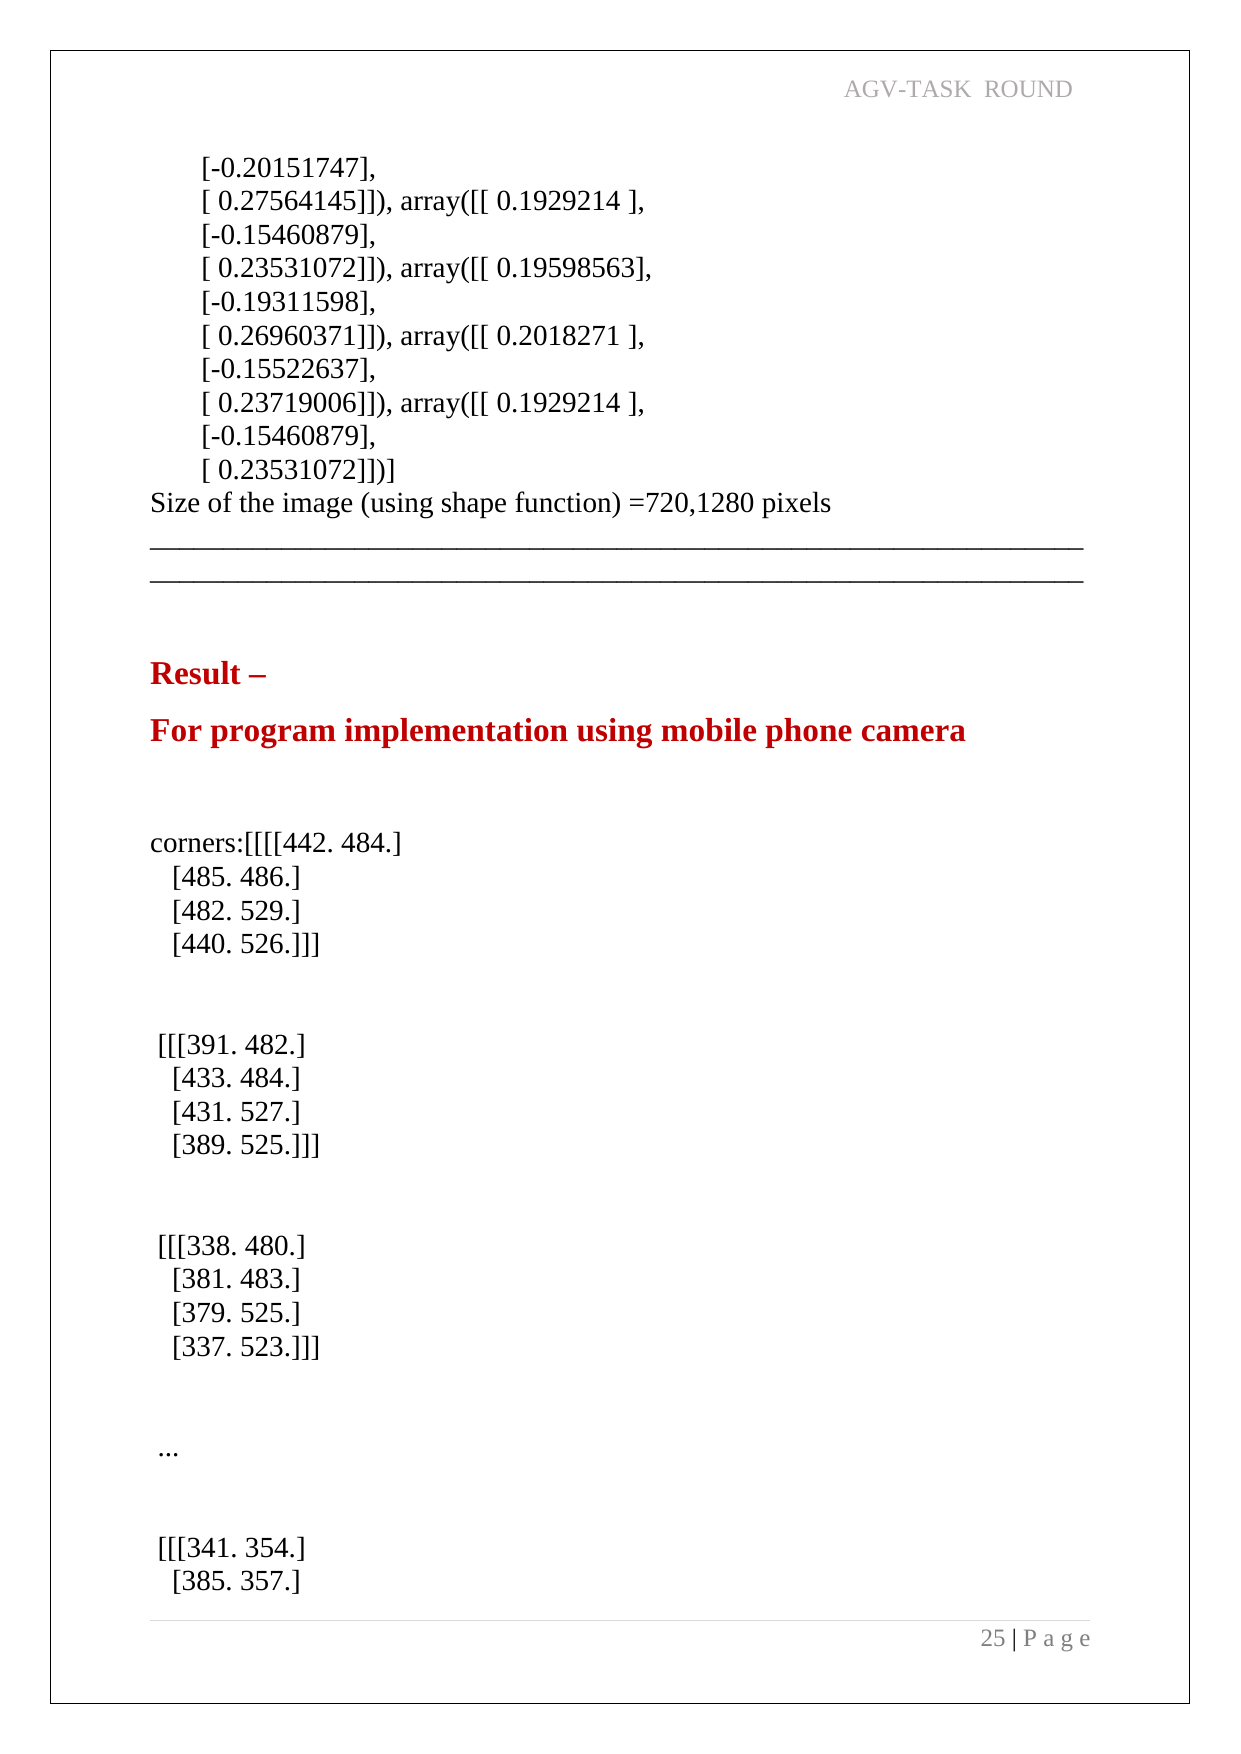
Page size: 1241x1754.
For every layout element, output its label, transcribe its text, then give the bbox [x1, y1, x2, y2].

text [-0.20151747], [150, 150, 1090, 183]
text [[[338. 480.] [150, 1228, 1090, 1262]
text [ 0.23531072]])] [150, 452, 1090, 485]
text For program implementation using mobile phone camera [150, 711, 1090, 749]
text [[[391. 482.] [150, 1027, 1090, 1060]
text ... [150, 1429, 1090, 1463]
text [389. 525.]]] [150, 1127, 1090, 1161]
text [[[341. 354.] [150, 1530, 1090, 1563]
text Result – [150, 653, 1090, 691]
text corners:[[[[442. 484.] [150, 826, 1090, 859]
text [440. 526.]]] [150, 926, 1090, 960]
text [431. 527.] [150, 1094, 1090, 1127]
text ________________________________________________________________________________________________________________________________ [150, 519, 1090, 586]
text [ 0.23719006]]), array([[ 0.1929214 ], [150, 385, 1090, 418]
text [379. 525.] [150, 1295, 1090, 1329]
text [381. 483.] [150, 1262, 1090, 1295]
text [433. 484.] [150, 1060, 1090, 1094]
text [-0.15460879], [150, 418, 1090, 452]
text [-0.15522637], [150, 351, 1090, 385]
text [485. 486.] [150, 859, 1090, 893]
text [-0.15460879], [150, 217, 1090, 251]
text [ 0.27564145]]), array([[ 0.1929214 ], [150, 183, 1090, 217]
text [385. 357.] [150, 1563, 1090, 1597]
text [ 0.26960371]]), array([[ 0.2018271 ], [150, 318, 1090, 351]
text [482. 529.] [150, 893, 1090, 926]
text [-0.19311598], [150, 284, 1090, 318]
text [ 0.23531072]]), array([[ 0.19598563], [150, 251, 1090, 284]
text Size of the image (using shape function) =720,1280 pixels [150, 485, 1090, 519]
text [337. 523.]]] [150, 1329, 1090, 1362]
